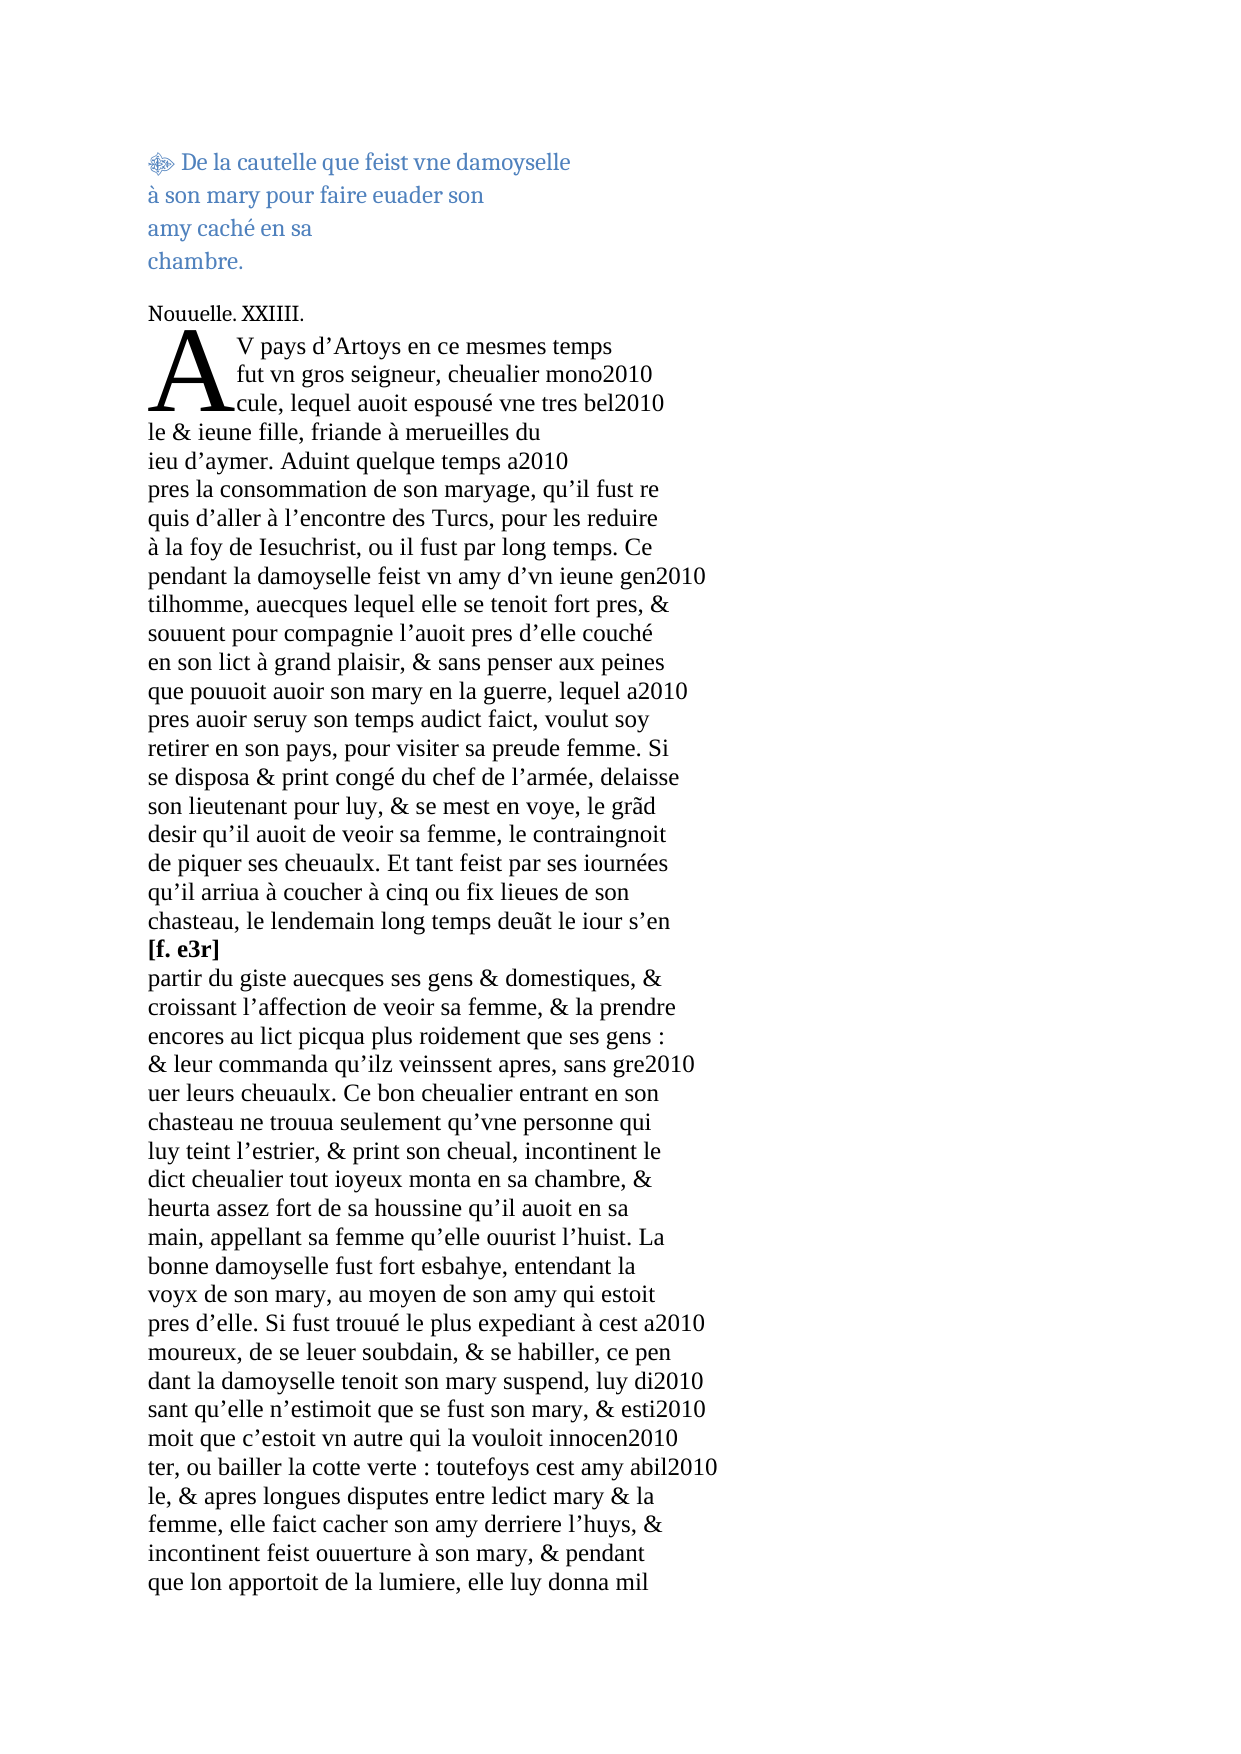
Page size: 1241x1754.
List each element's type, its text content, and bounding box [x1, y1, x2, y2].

subtitle ❧ De la cautelle que feist vne damoyselle à son mary pour faire euader son amy caché en sa chambre. [148, 148, 1093, 275]
subtitle Nouuelle. XXIIII. [148, 301, 1093, 327]
text AV pays d’Artoys en ce mesmes temps fut vn gros seigneur, cheualier mono2010 cule, lequel auoit espousé vne tres bel2010 le & ieune fille, friande à merueilles du ieu d’aymer. Aduint quelque temps a2010 pres la consommation de son maryage, qu’il fust re quis d’aller à l’encontre des Turcs, pour les reduire à la foy de Iesuchrist, ou il fust par long temps. Ce pendant la damoyselle feist vn amy d’vn ieune gen2010 tilhomme, auecques lequel elle se tenoit fort pres, & souuent pour compagnie l’auoit pres d’elle couché en son lict à grand plaisir, & sans penser aux peines que pouuoit auoir son mary en la guerre, lequel a2010 pres auoir seruy son temps audict faict, voulut soy retirer en son pays, pour visiter sa preude femme. Si se disposa & print congé du chef de l’armée, delaisse son lieutenant pour luy, & se mest en voye, le grãd desir qu’il auoit de veoir sa femme, le contraingnoit de piquer ses cheuaulx. Et tant feist par ses iournées qu’il arriua à coucher à cinq ou fix lieues de son chasteau, le lendemain long temps deuãt le iour s’en [f. e3r] partir du giste auecques ses gens & domestiques, & croissant l’affection de veoir sa femme, & la prendre encores au lict picqua plus roidement que ses gens : & leur commanda qu’ilz veinssent apres, sans gre2010 uer leurs cheuaulx. Ce bon cheualier entrant en son chasteau ne trouua seulement qu’vne personne qui luy teint l’estrier, & print son cheual, incontinent le dict cheualier tout ioyeux monta en sa chambre, & heurta assez fort de sa houssine qu’il auoit en sa main, appellant sa femme qu’elle ouurist l’huist. La bonne damoyselle fust fort esbahye, entendant la voyx de son mary, au moyen de son amy qui estoit pres d’elle. Si fust trouué le plus expediant à cest a2010 moureux, de se leuer soubdain, & se habiller, ce pen dant la damoyselle tenoit son mary suspend, luy di2010 sant qu’elle n’estimoit que se fust son mary, & esti2010 moit que c’estoit vn autre qui la vouloit innocen2010 ter, ou bailler la cotte verte : toutefoys cest amy abil2010 le, & apres longues disputes entre ledict mary & la femme, elle faict cacher son amy derriere l’huys, & incontinent feist ouuerture à son mary, & pendant que lon apportoit de la lumiere, elle luy donna mil [148, 331, 1093, 1596]
